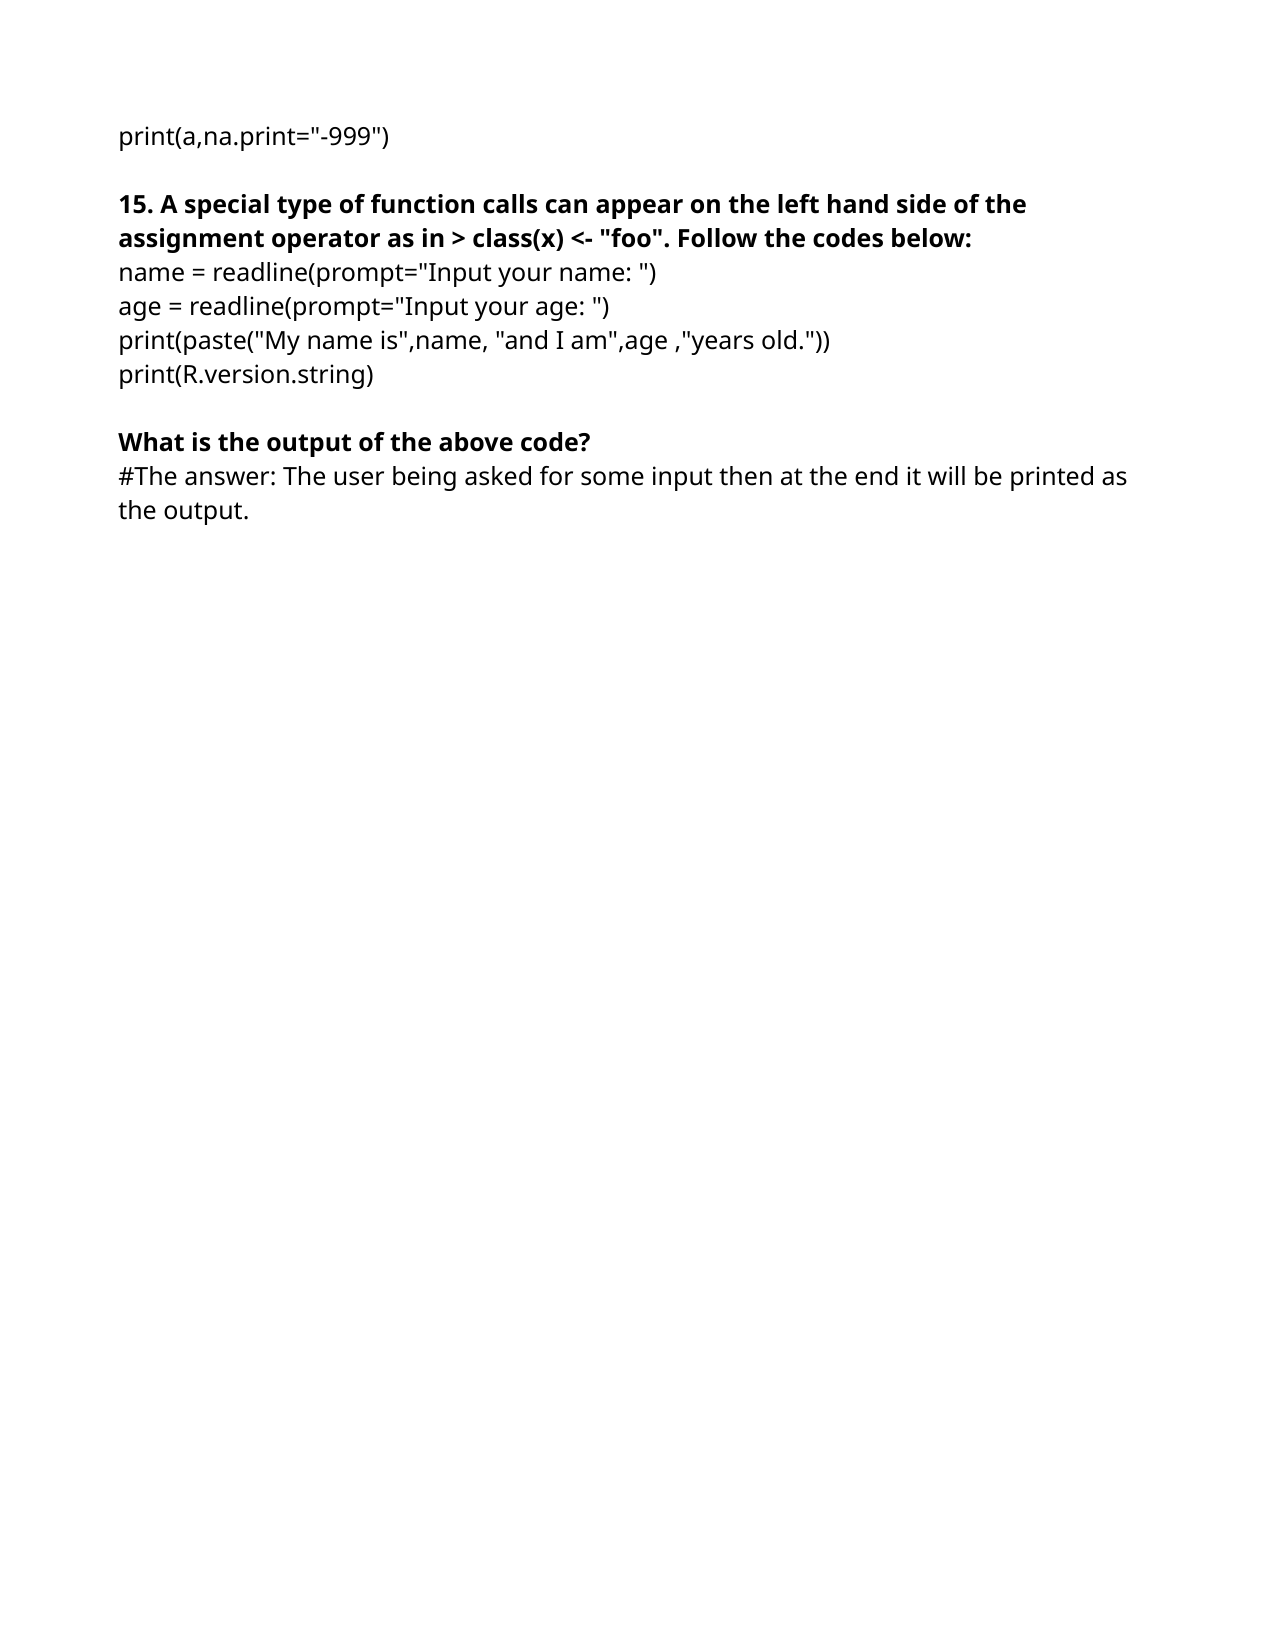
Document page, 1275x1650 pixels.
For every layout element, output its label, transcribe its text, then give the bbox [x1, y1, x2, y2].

text print(R.version.string) [118, 357, 1157, 391]
text age = readline(prompt="Input your age: ") [118, 288, 1157, 322]
text name = readline(prompt="Input your name: ") [118, 254, 1157, 288]
text print(paste("My name is",name, "and I am",age ,"years old.")) [118, 322, 1157, 357]
text 15. A special type of function calls can appear on the left hand side of the assignment operator as in > class(x) <- "foo". Follow the codes below: [118, 186, 1157, 254]
text #The answer: The user being asked for some input then at the end it will be printed as the output. [118, 459, 1157, 527]
text What is the output of the above code? [118, 425, 1157, 459]
text print(a,na.print="-999") [118, 118, 1157, 152]
